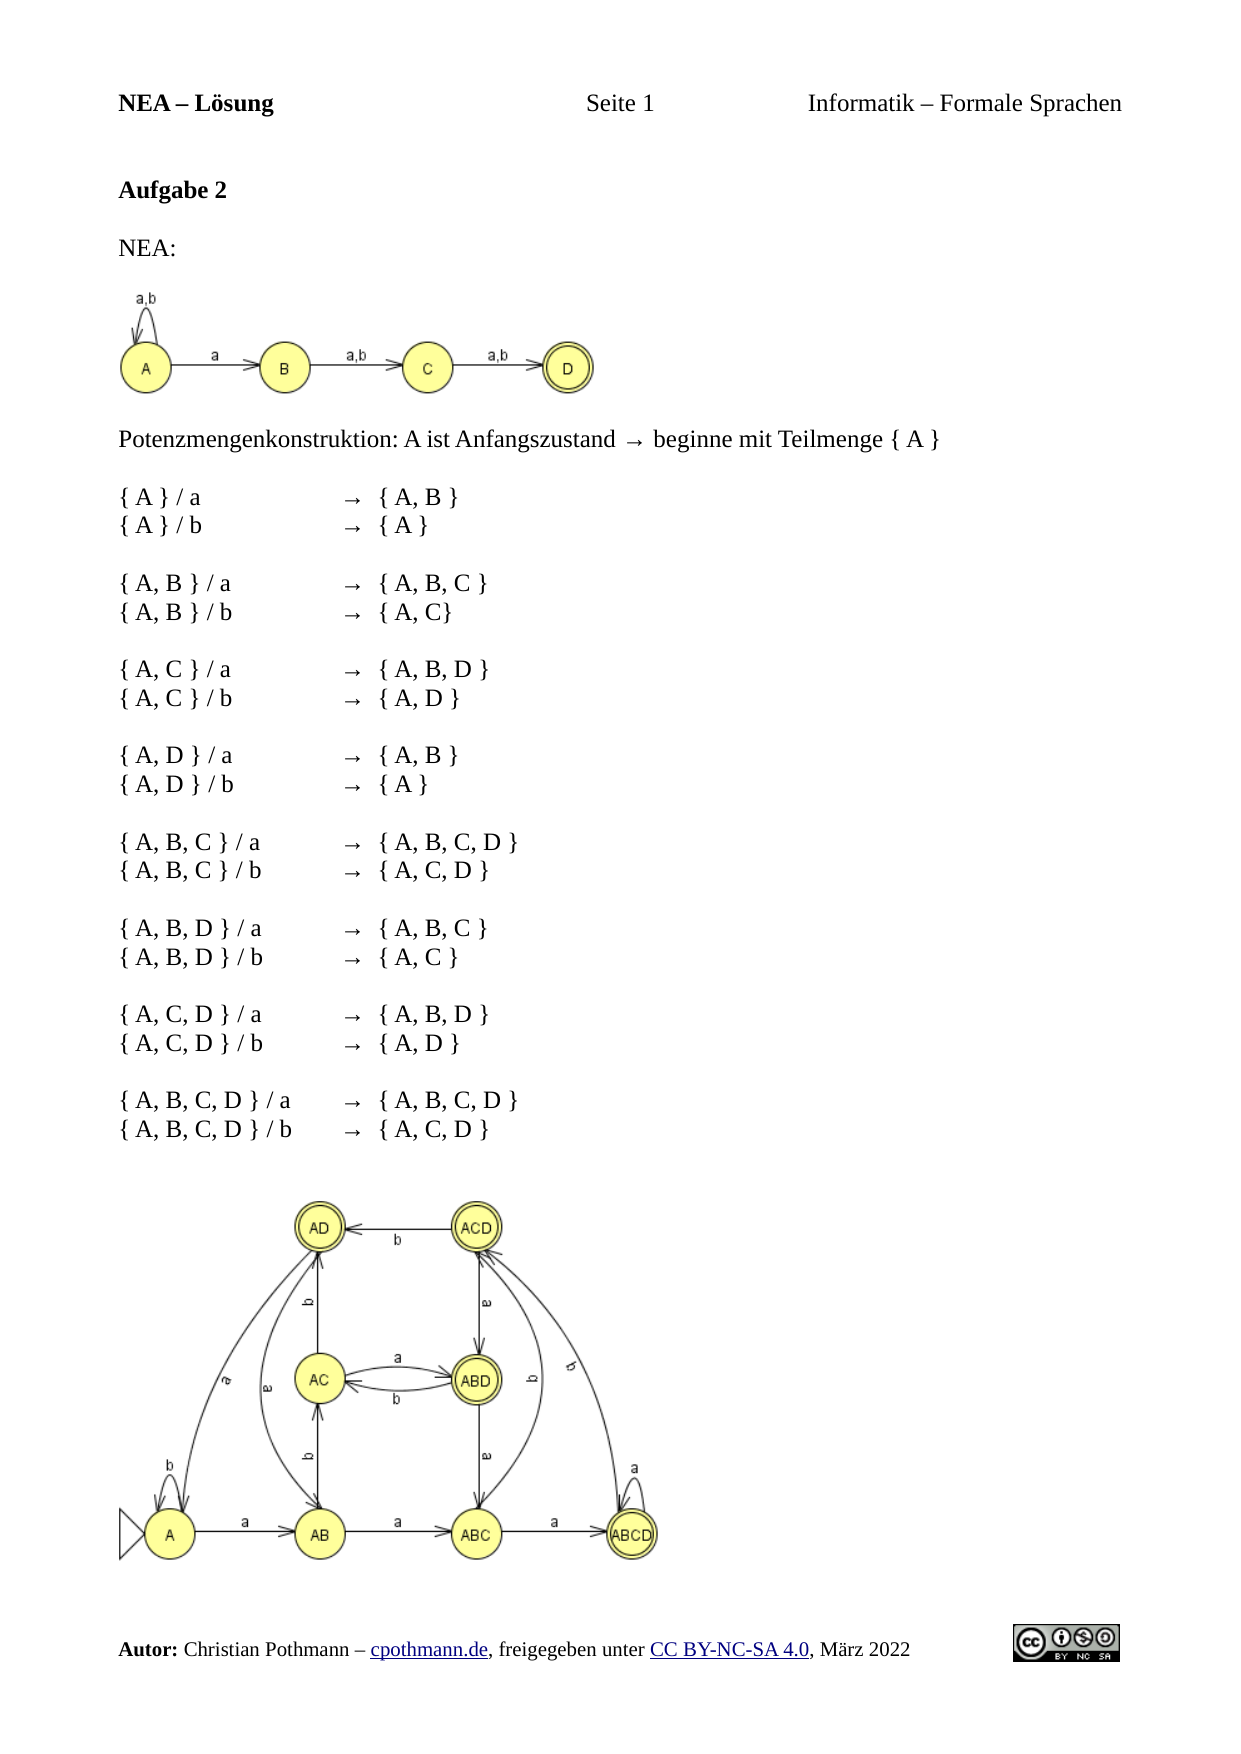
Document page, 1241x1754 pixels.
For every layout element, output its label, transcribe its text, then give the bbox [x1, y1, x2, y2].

picture [1013, 1624, 1120, 1662]
text Autor: Christian Pothmann – cpothmann.de, freigegeben unter CC BY-NC-SA 4.0, März 2022 [118, 1637, 1013, 1661]
text { A, B, C, D } / b → { A, C, D } [118, 1114, 1122, 1143]
text { A, B, D } / a → { A, B, C } [118, 913, 1122, 942]
text { A, B, C } / a → { A, B, C, D } [118, 827, 1122, 856]
text { A } / b → { A } [118, 511, 1122, 539]
picture [118, 290, 595, 396]
text { A, D } / b → { A } [118, 769, 1122, 798]
text { A, D } / a → { A, B } [118, 741, 1122, 769]
text { A, B, C, D } / a → { A, B, C, D } [118, 1086, 1122, 1114]
text { A, B, C } / b → { A, C, D } [118, 856, 1122, 884]
picture [118, 1200, 659, 1561]
text { A, C, D } / b → { A, D } [118, 1028, 1122, 1057]
text { A, C } / b → { A, D } [118, 683, 1122, 712]
text Potenzmengenkonstruktion: A ist Anfangszustand → beginne mit Teilmenge { A } [118, 424, 1122, 453]
text { A, B } / b → { A, C} [118, 597, 1122, 626]
text Aufgabe 2 [118, 176, 1122, 204]
text NEA: [118, 233, 1122, 262]
text { A, B, D } / b → { A, C } [118, 942, 1122, 971]
text { A, C, D } / a → { A, B, D } [118, 999, 1122, 1028]
text { A, B } / a → { A, B, C } [118, 568, 1122, 597]
text { A, C } / a → { A, B, D } [118, 654, 1122, 683]
text { A } / a → { A, B } [118, 482, 1122, 511]
